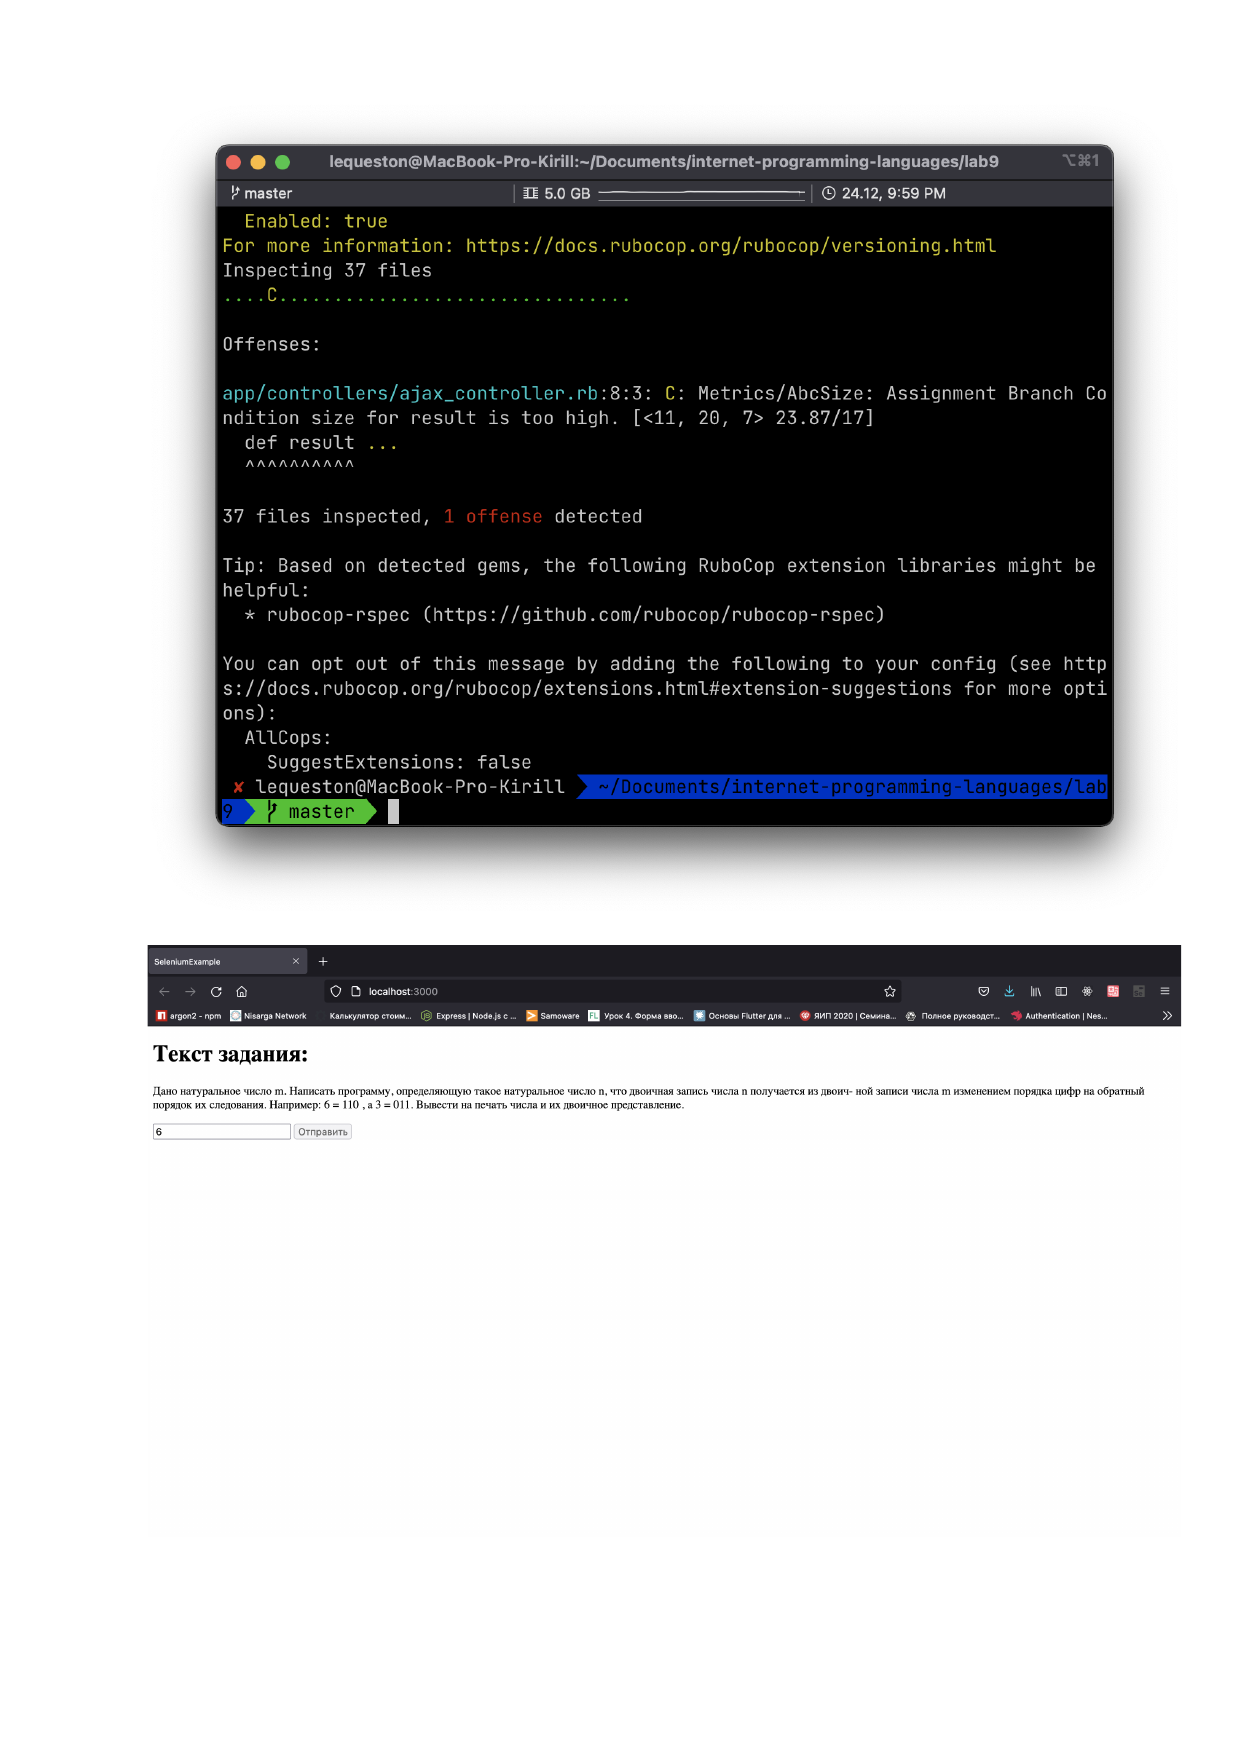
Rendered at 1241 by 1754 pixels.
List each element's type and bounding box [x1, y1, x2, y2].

picture [147, 945, 1182, 1537]
picture [147, 99, 1182, 917]
